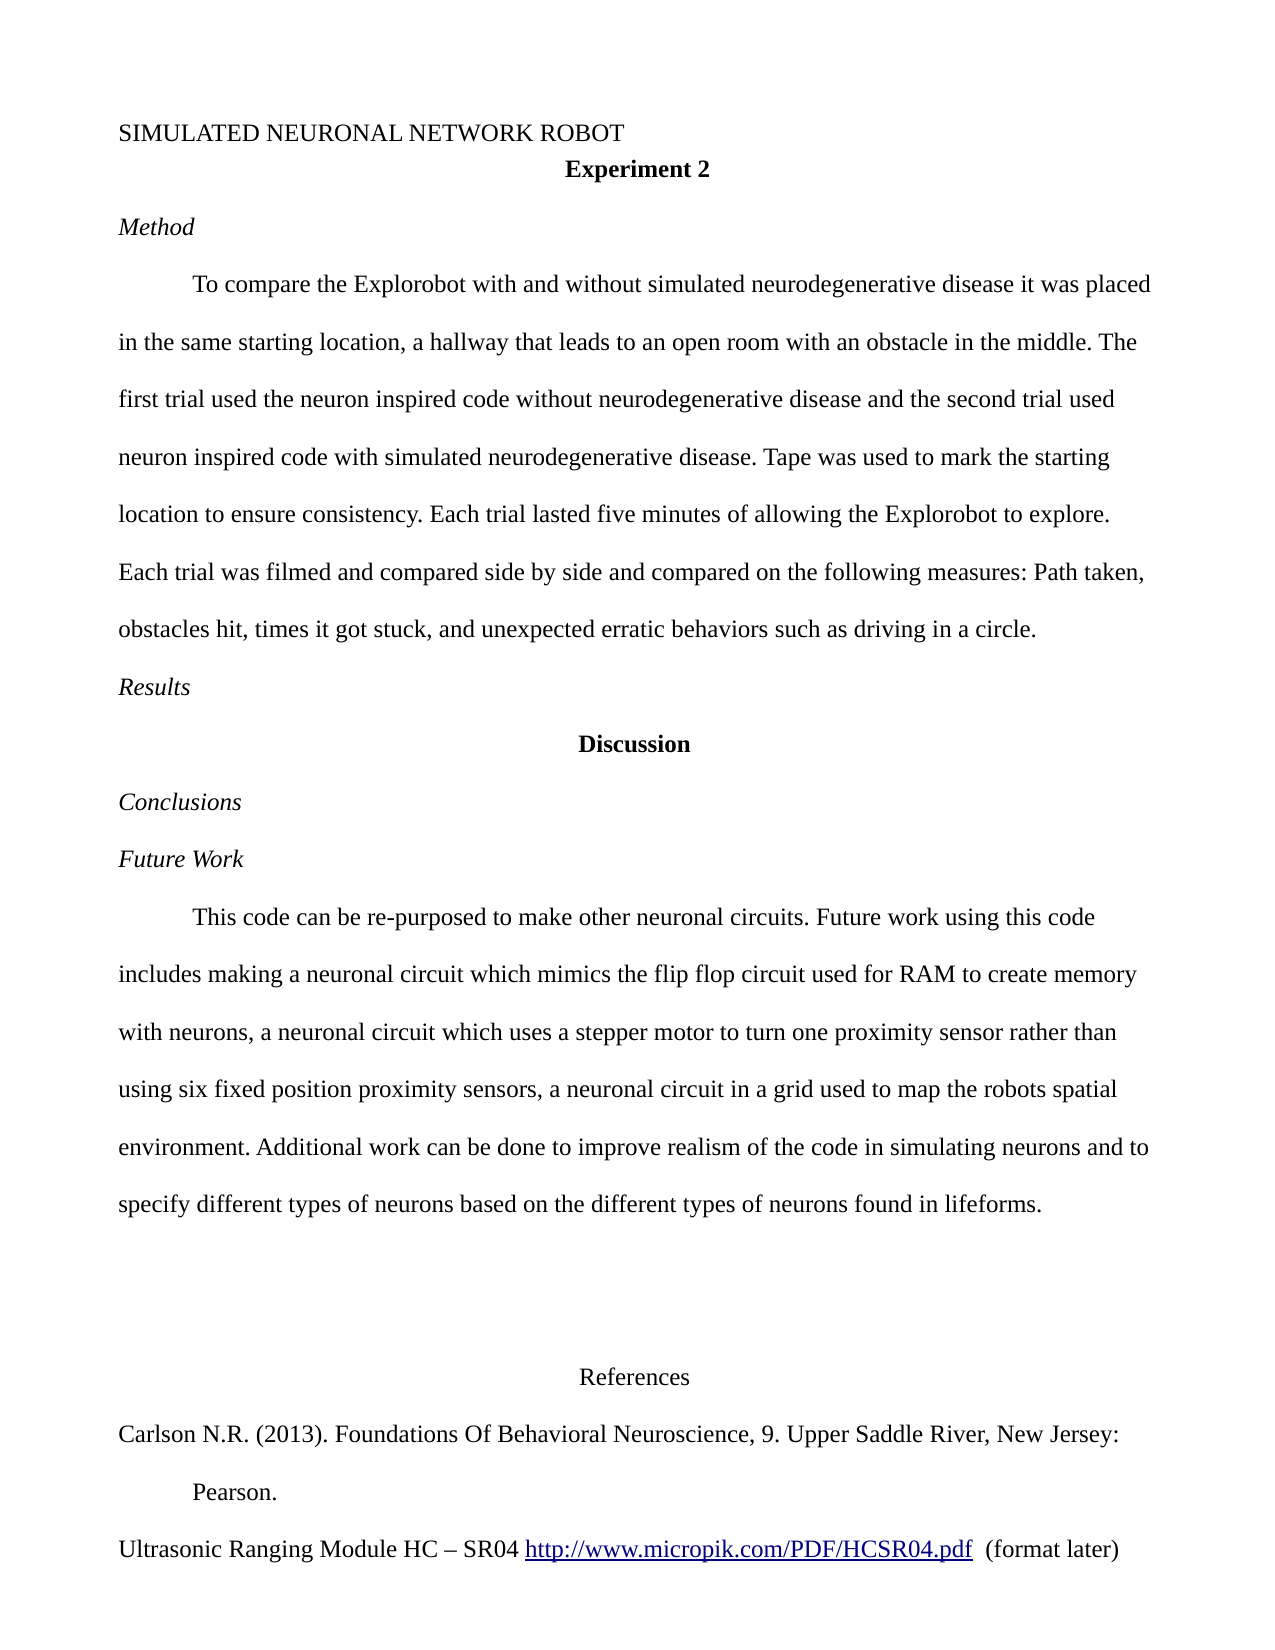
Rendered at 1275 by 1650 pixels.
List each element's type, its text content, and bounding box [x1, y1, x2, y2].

text This code can be re-purposed to make other neuronal circuits. Future work using this code includes making a neuronal circuit which mimics the flip flop circuit used for RAM to create memory with neurons, a neuronal circuit which uses a stepper motor to turn one proximity sensor rather than using six fixed position proximity sensors, a neuronal circuit in a grid used to map the robots spatial environment. Additional work can be done to improve realism of the code in simulating neurons and to specify different types of neurons based on the different types of neurons found in lifeforms. [118, 902, 1157, 1218]
text Results [118, 672, 1157, 700]
text Future Work [118, 844, 1157, 873]
text Discussion [118, 729, 1157, 758]
text To compare the Explorobot with and without simulated neurodegenerative disease it was placed in the same starting location, a hallway that leads to an open room with an obstacle in the middle. The first trial used the neuron inspired code without neurodegenerative disease and the second trial used neuron inspired code with simulated neurodegenerative disease. Tape was used to mark the starting location to ensure consistency. Each trial lasted five minutes of allowing the Explorobot to explore. Each trial was filmed and compared side by side and compared on the following measures: Path taken, obstacles hit, times it got stuck, and unexpected erratic behaviors such as driving in a circle. [118, 269, 1157, 643]
text Conclusions [118, 787, 1157, 815]
text Ultrasonic Ranging Module HC – SR04 http://www.micropik.com/PDF/HCSR04.pdf (format later) [118, 1534, 1157, 1563]
text Carlson N.R. (2013). Foundations Of Behavioral Neuroscience, 9. Upper Saddle River, New Jersey: Pearson. [118, 1419, 1157, 1505]
text References [118, 1362, 1157, 1390]
text Method [118, 212, 1157, 240]
text Experiment 2 [118, 154, 1157, 183]
